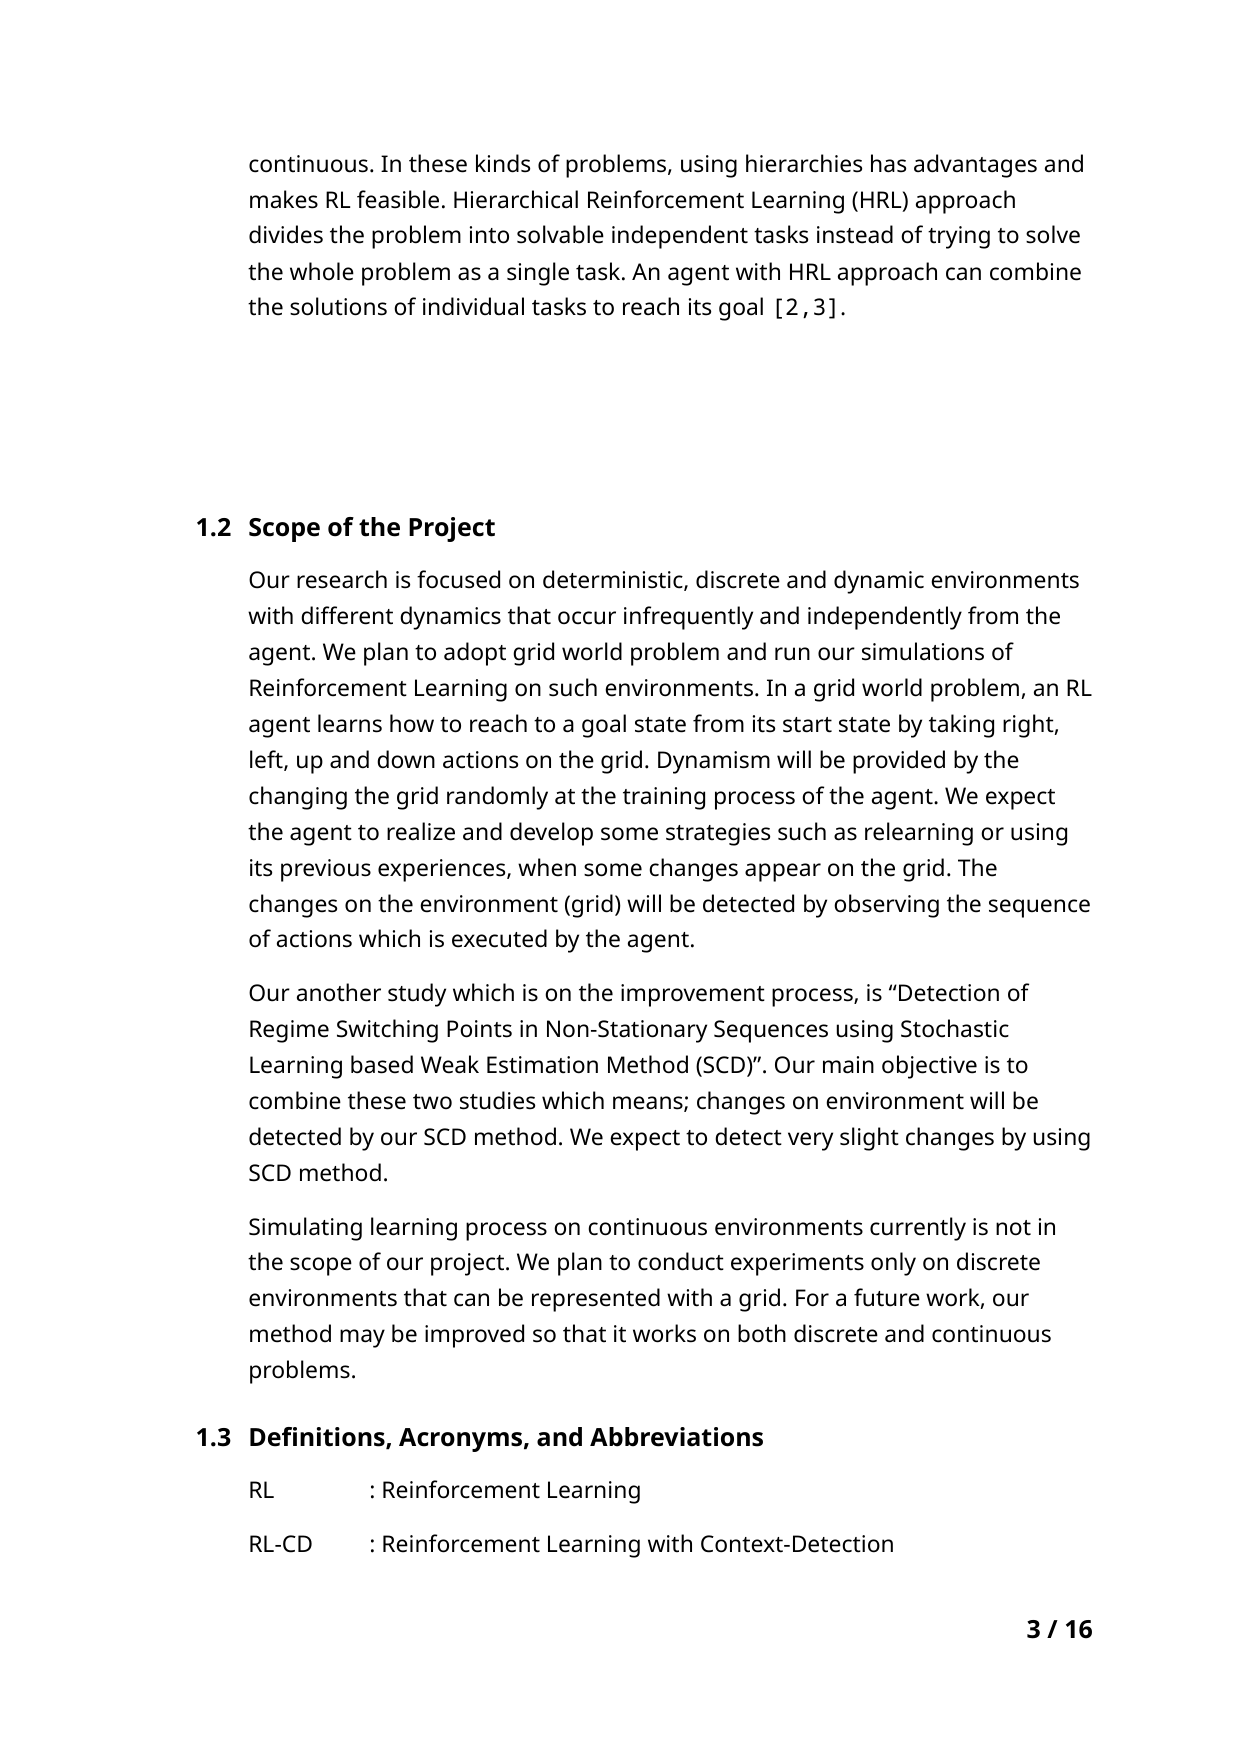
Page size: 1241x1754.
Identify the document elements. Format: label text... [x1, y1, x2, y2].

list RL : Reinforcement Learning [210, 1474, 1093, 1505]
list RL-CD : Reinforcement Learning with Context-Detection [210, 1528, 1093, 1559]
list Scope of the Project [189, 509, 1093, 544]
text continuous. In these kinds of problems, using hierarchies has advantages and makes RL feasible. Hierarchical Reinforcement Learning (HRL) approach divides the problem into solvable independent tasks instead of trying to solve the whole problem as a single task. An agent with HRL approach can combine the solutions of individual tasks to reach its goal [2,3]. [248, 148, 1093, 323]
list Definitions, Acronyms, and Abbreviations [189, 1419, 1093, 1454]
list Our another study which is on the improvement process, is “Detection of Regime Switching Points in Non-Stationary Sequences using Stochastic Learning based Weak Estimation Method (SCD)”. Our main objective is to combine these two studies which means; changes on environment will be detected by our SCD method. We expect to detect very slight changes by using SCD method. [210, 977, 1093, 1188]
list Our research is focused on deterministic, discrete and dynamic environments with different dynamics that occur infrequently and independently from the agent. We plan to adopt grid world problem and run our simulations of Reinforcement Learning on such environments. In a grid world problem, an RL agent learns how to reach to a goal state from its start state by taking right, left, up and down actions on the grid. Dynamism will be provided by the changing the grid randomly at the training process of the agent. We expect the agent to realize and develop some strategies such as relearning or using its previous experiences, when some changes appear on the grid. The changes on the environment (grid) will be detected by observing the sequence of actions which is executed by the agent. [210, 564, 1093, 955]
list Simulating learning process on continuous environments currently is not in the scope of our project. We plan to conduct experiments only on discrete environments that can be represented with a grid. For a future work, our method may be improved so that it works on both discrete and continuous problems. [210, 1210, 1093, 1385]
